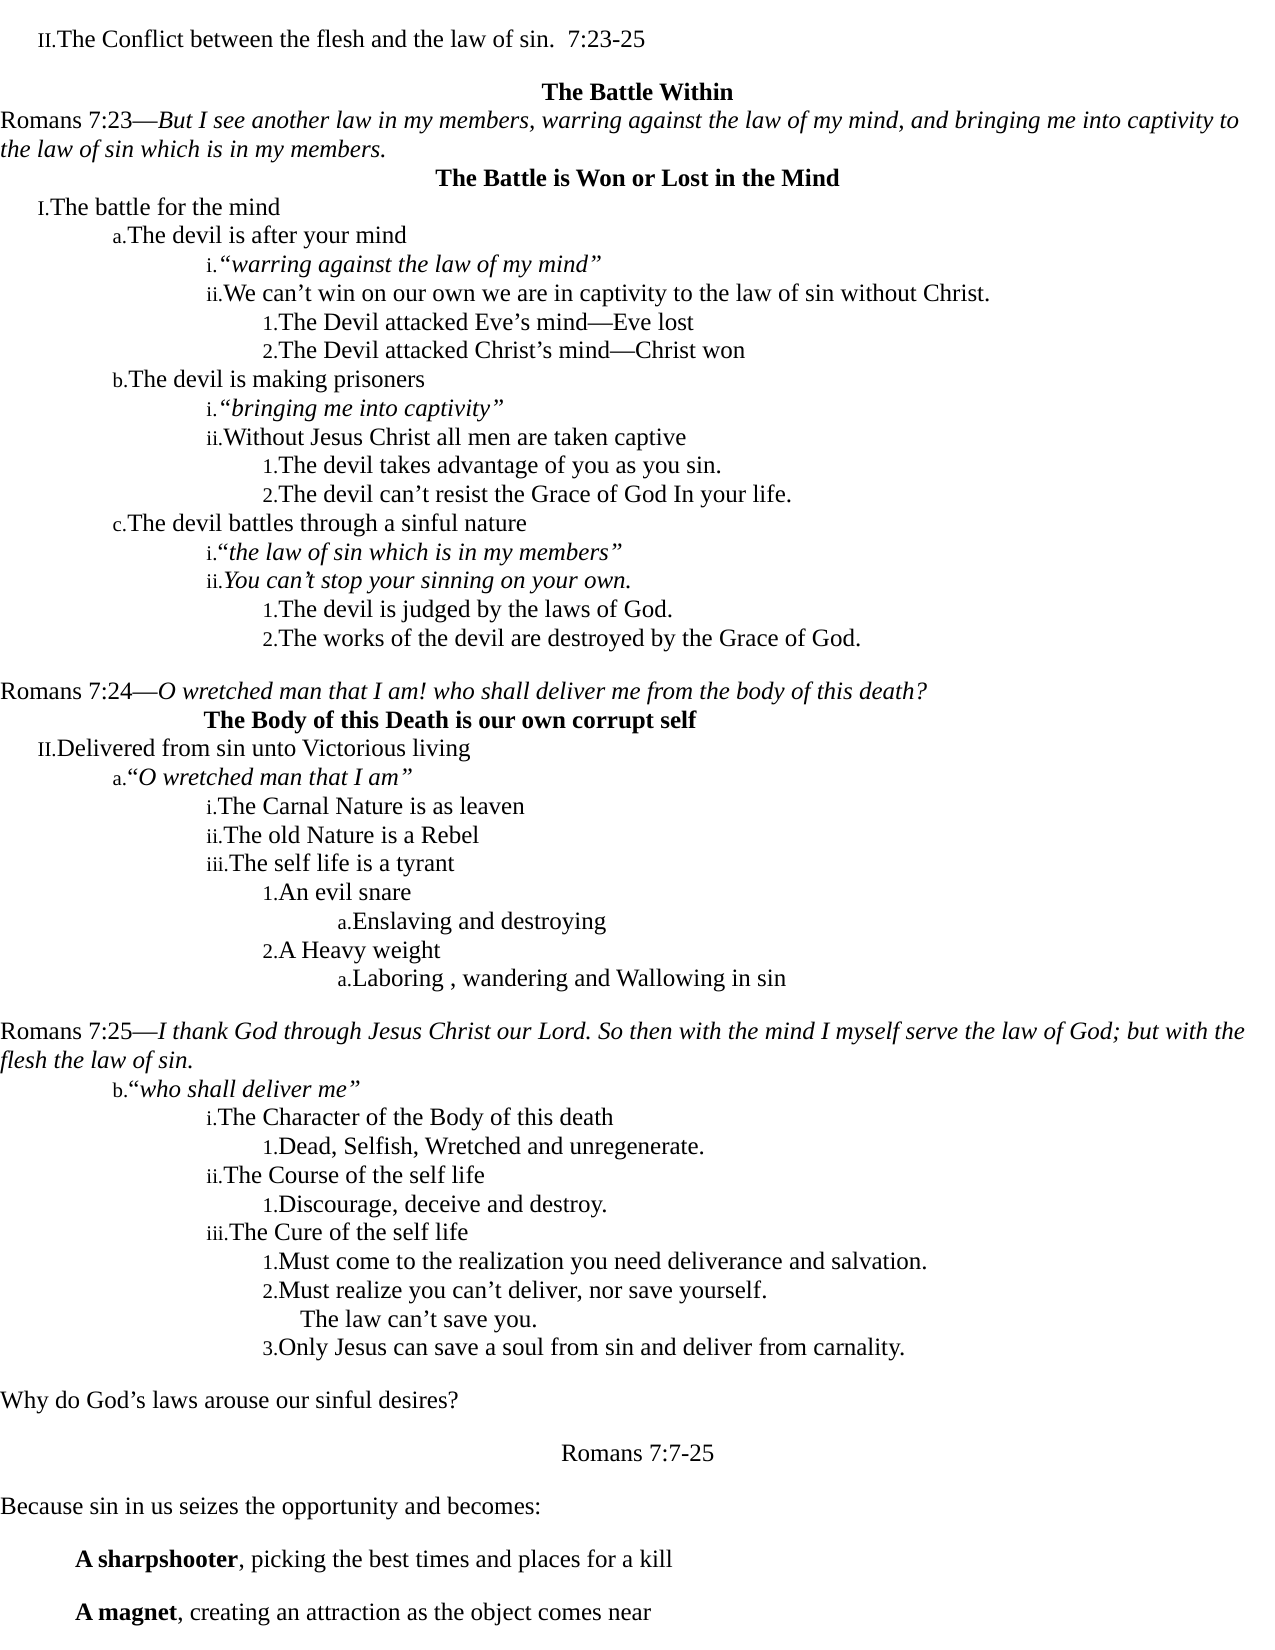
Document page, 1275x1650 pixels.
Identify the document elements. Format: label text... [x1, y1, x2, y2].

list Must realize you can’t deliver, nor save yourself. [262, 1275, 1275, 1304]
text The law can’t save you. [300, 1304, 1275, 1332]
text A sharpshooter, picking the best times and places for a kill [0, 1544, 1275, 1572]
text Because sin in us seizes the opportunity and becomes: [0, 1491, 1275, 1520]
list “O wretched man that I am” [112, 762, 1275, 791]
list The battle for the mind [37, 192, 1275, 221]
list “who shall deliver me” [112, 1074, 1275, 1102]
list Laboring , wandering and Wallowing in sin [337, 963, 1275, 992]
list An evil snare [262, 877, 1275, 906]
list The devil is judged by the laws of God. [262, 594, 1275, 623]
list The Conflict between the flesh and the law of sin. 7:23-25 [37, 24, 1275, 53]
text Why do God’s laws arouse our sinful desires? [0, 1385, 1275, 1414]
list The Carnal Nature is as leaven [206, 791, 1275, 820]
list The Cure of the self life [206, 1217, 1275, 1246]
list The devil takes advantage of you as you sin. [262, 451, 1275, 479]
list “bringing me into captivity” [206, 393, 1275, 422]
list “the law of sin which is in my members” [206, 537, 1275, 566]
list The Course of the self life [206, 1160, 1275, 1189]
list Discourage, deceive and destroy. [262, 1189, 1275, 1217]
text The Body of this Death is our own corrupt self [0, 705, 1275, 733]
list Enslaving and destroying [337, 906, 1275, 935]
text Romans 7:25—I thank God through Jesus Christ our Lord. So then with the mind I myself serve the law of God; but with the flesh the law of sin. [0, 1016, 1275, 1074]
list The old Nature is a Rebel [206, 820, 1275, 848]
list Must come to the realization you need deliverance and salvation. [262, 1246, 1275, 1275]
list The devil is making prisoners [112, 364, 1275, 393]
text A magnet, creating an attraction as the object comes near [0, 1597, 1275, 1625]
list The Character of the Body of this death [206, 1102, 1275, 1131]
list Dead, Selfish, Wretched and unregenerate. [262, 1131, 1275, 1160]
list “warring against the law of my mind” [206, 249, 1275, 278]
list Without Jesus Christ all men are taken captive [206, 422, 1275, 451]
text Romans 7:24—O wretched man that I am! who shall deliver me from the body of this death? [0, 676, 1275, 705]
list The self life is a tyrant [206, 848, 1275, 877]
list The Devil attacked Eve’s mind—Eve lost [262, 307, 1275, 336]
text The Battle is Won or Lost in the Mind [0, 163, 1275, 192]
list A Heavy weight [262, 935, 1275, 963]
list The works of the devil are destroyed by the Grace of God. [262, 623, 1275, 652]
list Only Jesus can save a soul from sin and deliver from carnality. [262, 1332, 1275, 1361]
list The Devil attacked Christ’s mind—Christ won [262, 336, 1275, 364]
list The devil battles through a sinful nature [112, 508, 1275, 537]
text Romans 7:23—But I see another law in my members, warring against the law of my mind, and bringing me into captivity to the law of sin which is in my members. [0, 106, 1275, 163]
list You can’t stop your sinning on your own. [206, 566, 1275, 594]
list The devil can’t resist the Grace of God In your life. [262, 479, 1275, 508]
list The devil is after your mind [112, 221, 1275, 249]
list Delivered from sin unto Victorious living [37, 733, 1275, 762]
text The Battle Within [0, 77, 1275, 106]
text Romans 7:7-25 [0, 1438, 1275, 1467]
list We can’t win on our own we are in captivity to the law of sin without Christ. [206, 278, 1275, 307]
